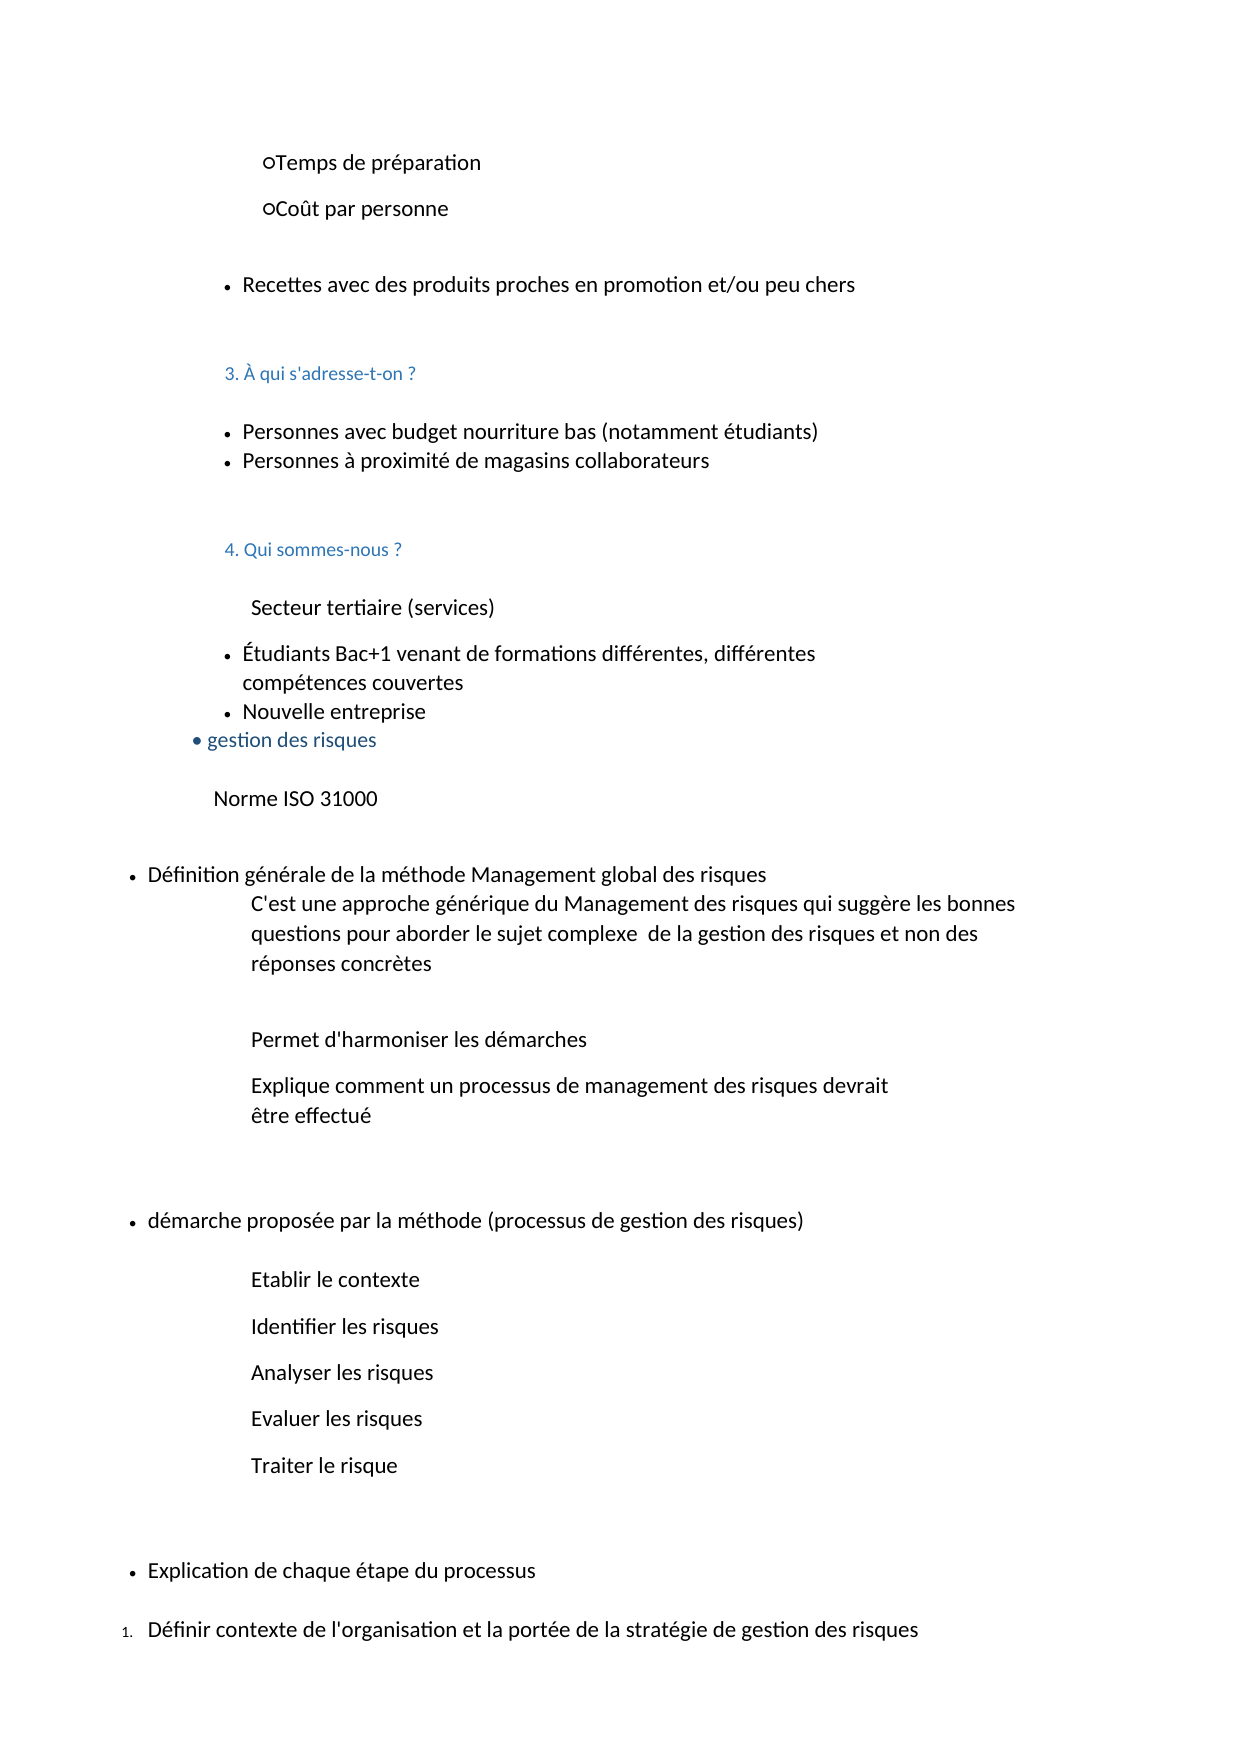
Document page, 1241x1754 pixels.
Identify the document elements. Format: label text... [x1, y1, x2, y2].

text Etablir le contexte [251, 1265, 894, 1293]
text C'est une approche générique du Management des risques qui suggère les bonnes questions pour aborder le sujet complexe de la gestion des risques et non des réponses concrètes [251, 889, 1056, 977]
text Traiter le risque [251, 1451, 894, 1479]
list Personnes à proximité de magasins collaborateurs [223, 446, 894, 474]
text ○ Temps de préparation [148, 148, 1093, 176]
list démarche proposée par la méthode (processus de gestion des risques) [129, 1207, 894, 1234]
list Explication de chaque étape du processus [129, 1557, 894, 1584]
list Personnes avec budget nourriture bas (notamment étudiants) [223, 417, 894, 445]
text ○ Coût par personne [148, 194, 1093, 222]
list Nouvelle entreprise [223, 697, 894, 725]
text Analyser les risques [251, 1358, 894, 1386]
text Explique comment un processus de management des risques devrait être effectué [251, 1071, 894, 1129]
text Norme ISO 31000 [213, 784, 894, 812]
text 3. À qui s'adresse-t-on ? [224, 362, 845, 386]
list Recettes avec des produits proches en promotion et/ou peu chers [223, 270, 894, 298]
list Définir contexte de l'organisation et la portée de la stratégie de gestion des risques [121, 1615, 1093, 1643]
list Définition générale de la méthode Management global des risques [129, 860, 894, 888]
text Permet d'harmoniser les démarches [251, 1025, 894, 1053]
text Evaluer les risques [251, 1404, 894, 1432]
text Identifier les risques [251, 1312, 894, 1340]
subtitle • gestion des risques [191, 726, 1093, 753]
text 4. Qui sommes-nous ? [224, 537, 845, 562]
list Étudiants Bac+1 venant de formations différentes, différentes compétences couvertes [223, 639, 894, 696]
text Secteur tertiaire (services) [251, 593, 894, 621]
